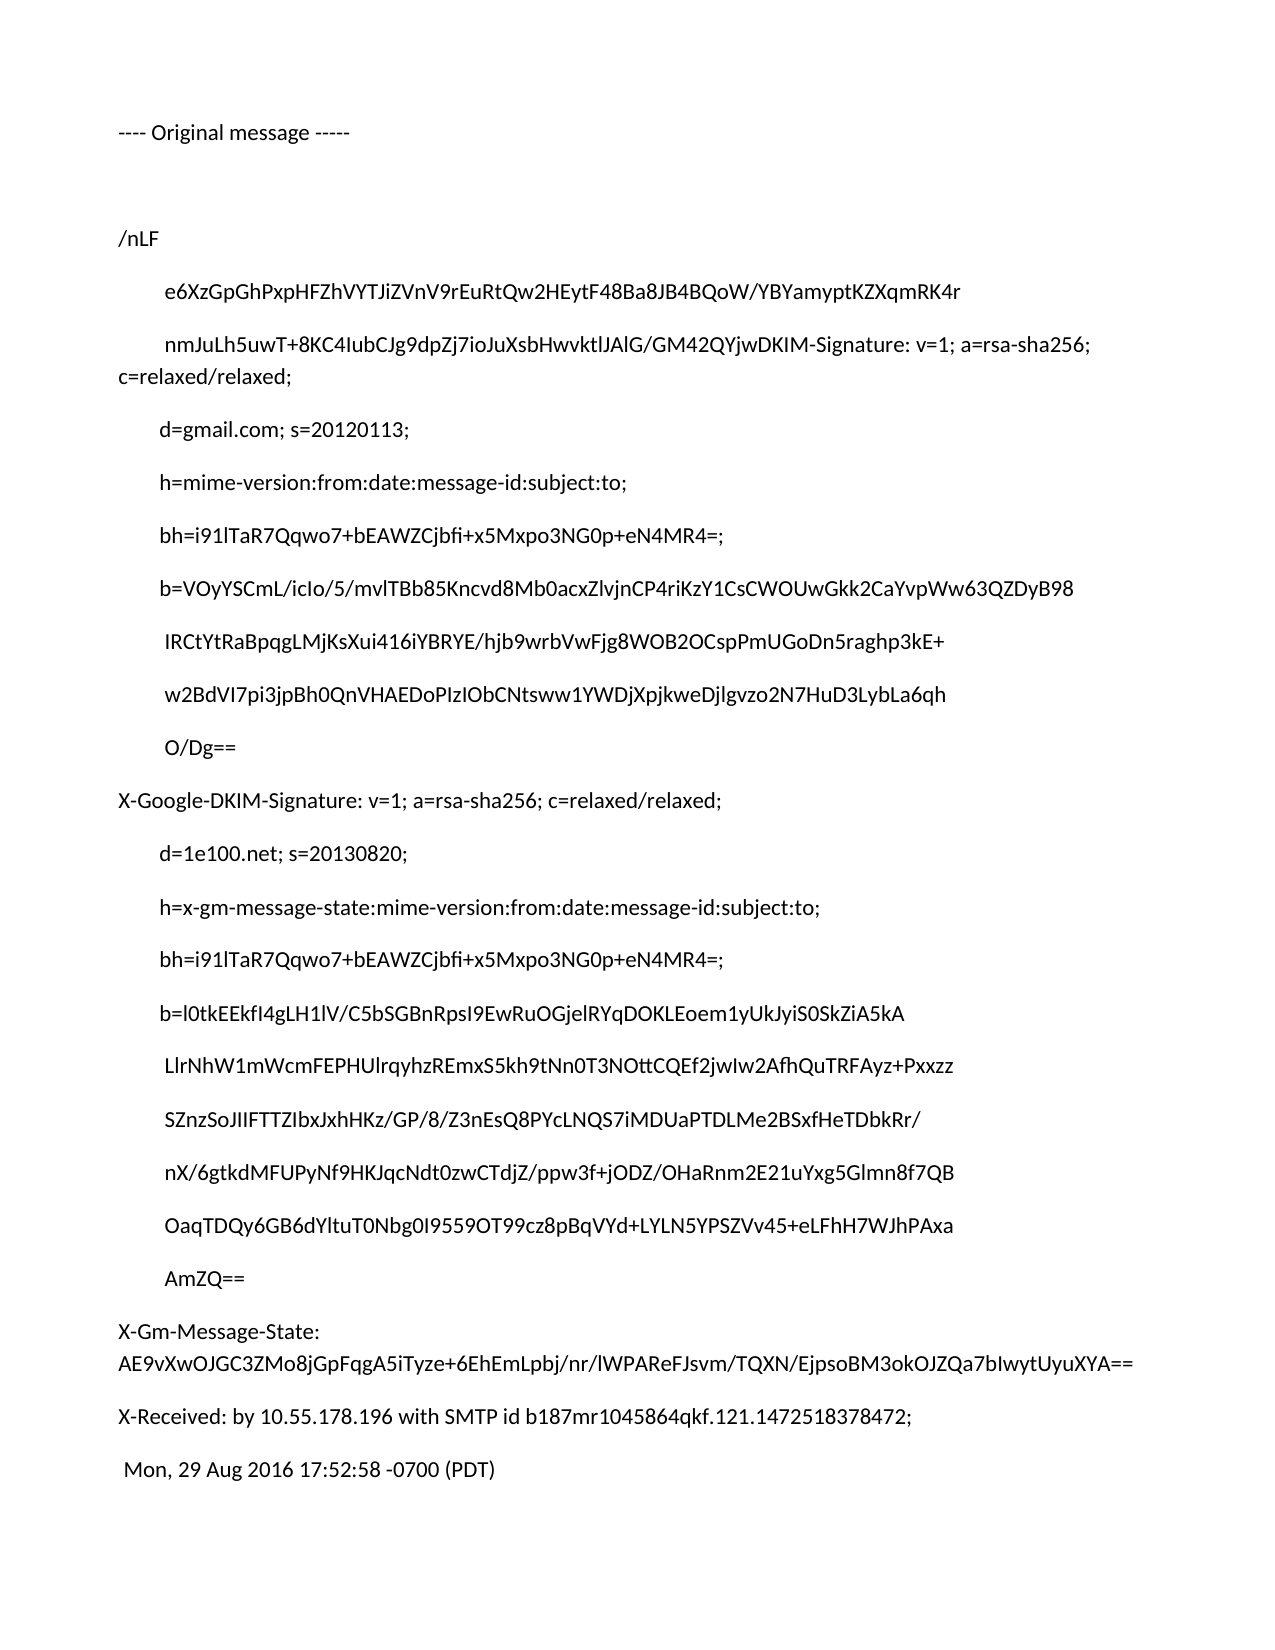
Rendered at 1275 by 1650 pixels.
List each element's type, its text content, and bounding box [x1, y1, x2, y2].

text ---- Original message ----- [118, 118, 1157, 146]
text b=VOyYSCmL/icIo/5/mvlTBb85Kncvd8Mb0acxZlvjnCP4riKzY1CsCWOUwGkk2CaYvpWw63QZDyB98 [118, 574, 1157, 602]
text e6XzGpGhPxpHFZhVYTJiZVnV9rEuRtQw2HEytF48Ba8JB4BQoW/YBYamyptKZXqmRK4r [118, 277, 1157, 305]
text b=l0tkEEkfI4gLH1lV/C5bSGBnRpsI9EwRuOGjelRYqDOKLEoem1yUkJyiS0SkZiA5kA [118, 999, 1157, 1027]
text SZnzSoJIIFTTZIbxJxhHKz/GP/8/Z3nEsQ8PYcLNQS7iMDUaPTDLMe2BSxfHeTDbkRr/ [118, 1105, 1157, 1133]
text bh=i91lTaR7Qqwo7+bEAWZCjbfi+x5Mxpo3NG0p+eN4MR4=; [118, 521, 1157, 549]
text LlrNhW1mWcmFEPHUlrqyhzREmxS5kh9tNn0T3NOttCQEf2jwIw2AfhQuTRFAyz+Pxxzz [118, 1052, 1157, 1080]
text h=mime-version:from:date:message-id:subject:to; [118, 468, 1157, 496]
text nX/6gtkdMFUPyNf9HKJqcNdt0zwCTdjZ/ppw3f+jODZ/OHaRnm2E21uYxg5Glmn8f7QB [118, 1158, 1157, 1186]
text w2BdVI7pi3jpBh0QnVHAEDoPIzIObCNtsww1YWDjXpjkweDjlgvzo2N7HuD3LybLa6qh [118, 681, 1157, 708]
text d=1e100.net; s=20130820; [118, 839, 1157, 868]
text d=gmail.com; s=20120113; [118, 415, 1157, 443]
text OaqTDQy6GB6dYltuT0Nbg0I9559OT99cz8pBqVYd+LYLN5YPSZVv45+eLFhH7WJhPAxa [118, 1211, 1157, 1239]
text X-Google-DKIM-Signature: v=1; a=rsa-sha256; c=relaxed/relaxed; [118, 787, 1157, 814]
text bh=i91lTaR7Qqwo7+bEAWZCjbfi+x5Mxpo3NG0p+eN4MR4=; [118, 946, 1157, 974]
text h=x-gm-message-state:mime-version:from:date:message-id:subject:to; [118, 893, 1157, 921]
text O/Dg== [118, 733, 1157, 762]
text IRCtYtRaBpqgLMjKsXui416iYBRYE/hjb9wrbVwFjg8WOB2OCspPmUGoDn5raghp3kE+ [118, 627, 1157, 656]
text nmJuLh5uwT+8KC4IubCJg9dpZj7ioJuXsbHwvktlJAlG/GM42QYjwDKIM-Signature: v=1; a=rsa-sha256; c=relaxed/relaxed; [118, 330, 1157, 390]
text X-Received: by 10.55.178.196 with SMTP id b187mr1045864qkf.121.1472518378472; [118, 1402, 1157, 1430]
text AmZQ== [118, 1264, 1157, 1292]
text X-Gm-Message-State: AE9vXwOJGC3ZMo8jGpFqgA5iTyze+6EhEmLpbj/nr/lWPAReFJsvm/TQXN/EjpsoBM3okOJZQa7bIwytUyuXYA== [118, 1317, 1157, 1377]
text /nLF [118, 224, 1157, 252]
text Mon, 29 Aug 2016 17:52:58 -0700 (PDT) [118, 1455, 1157, 1483]
